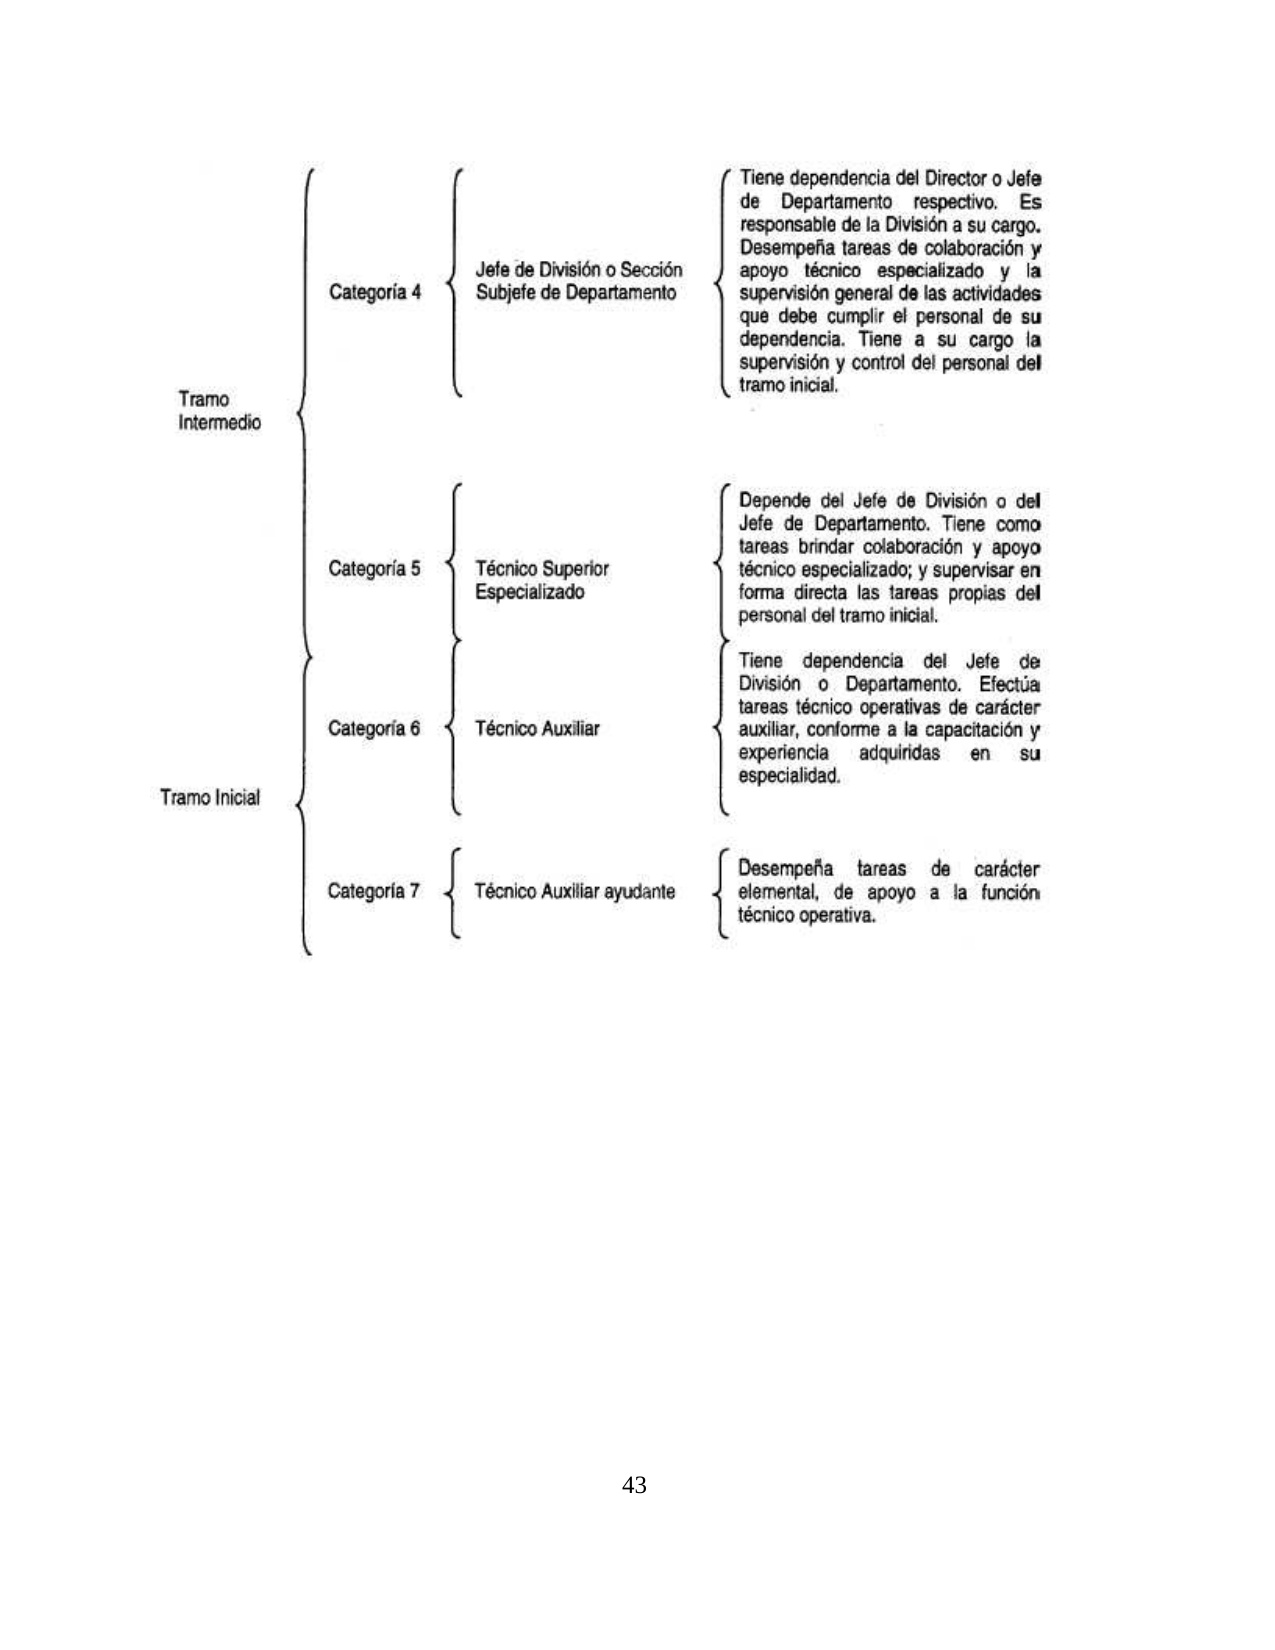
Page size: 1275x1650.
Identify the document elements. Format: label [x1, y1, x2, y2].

picture [150, 150, 1059, 973]
